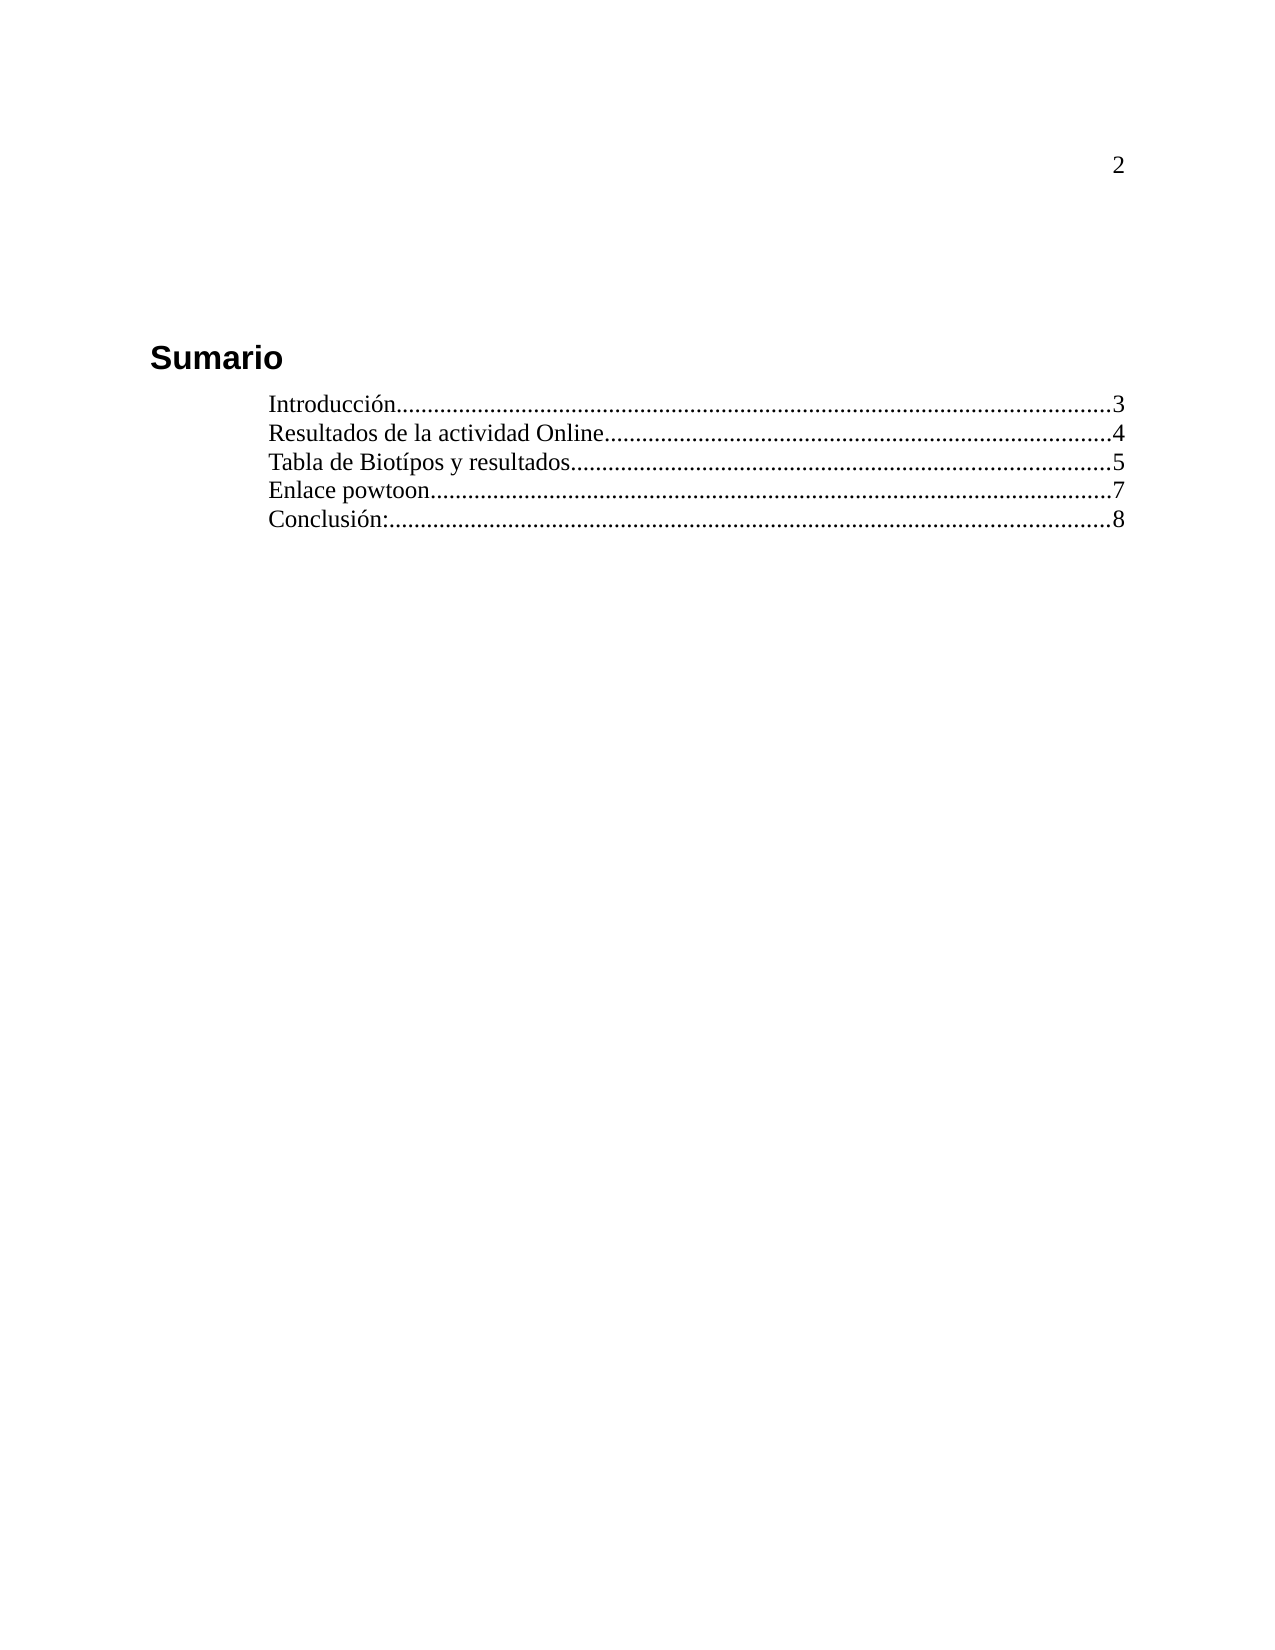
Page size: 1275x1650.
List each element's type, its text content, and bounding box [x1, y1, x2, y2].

text Tabla de Biotípos y resultados 5 [268, 447, 1125, 475]
text Introducción. 3 [268, 389, 1125, 418]
text Enlace powtoon 7 [268, 475, 1125, 504]
text Conclusión: 8 [268, 504, 1125, 533]
text Resultados de la actividad Online. 4 [268, 418, 1125, 447]
subtitle Sumario [150, 338, 1125, 377]
